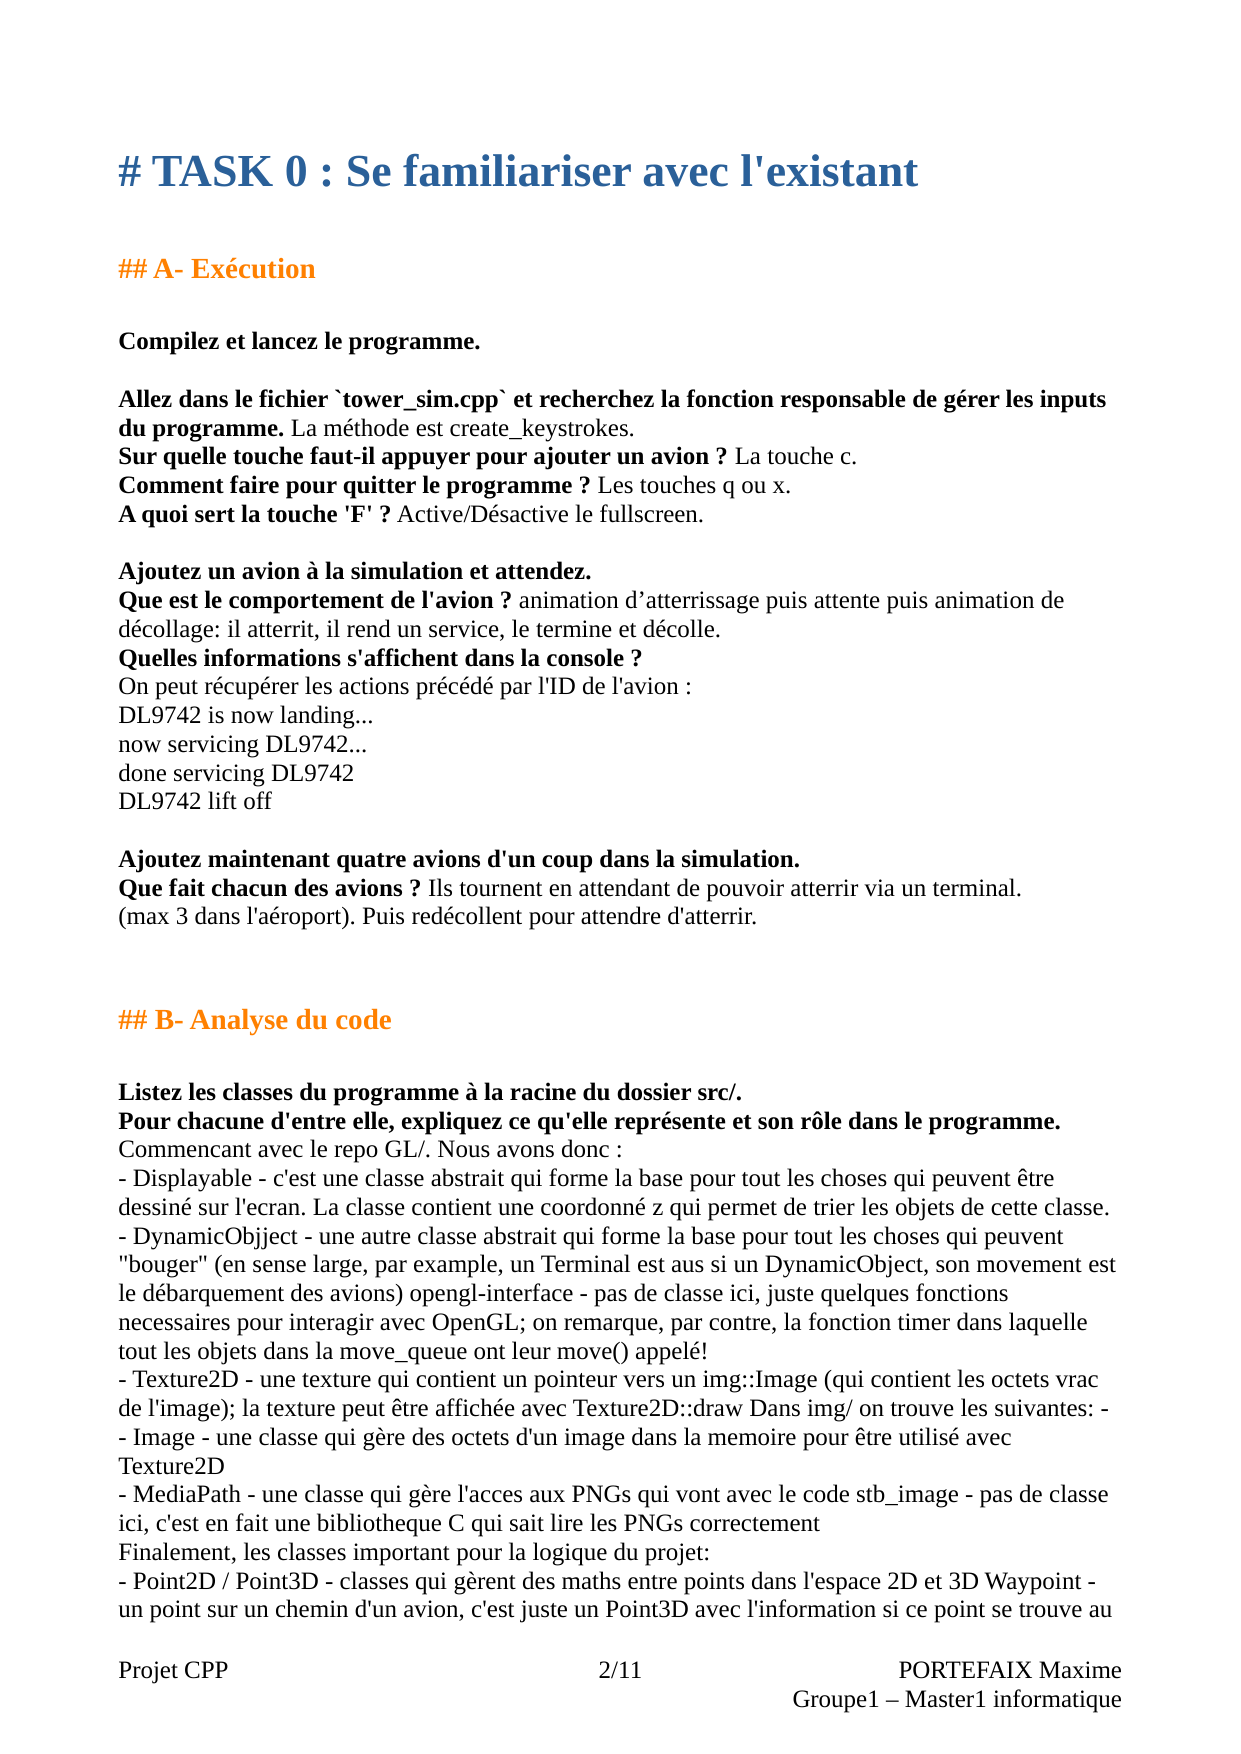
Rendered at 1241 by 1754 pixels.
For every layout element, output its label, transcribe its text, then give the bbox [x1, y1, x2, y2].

text Finalement, les classes important pour la logique du projet: [118, 1537, 1122, 1566]
text - MediaPath - une classe qui gère l'acces aux PNGs qui vont avec le code stb_image - pas de classe ici, c'est en fait une bibliotheque C qui sait lire les PNGs correctement [118, 1479, 1122, 1537]
text - Displayable - c'est une classe abstrait qui forme la base pour tout les choses qui peuvent être dessiné sur l'ecran. La classe contient une coordonné z qui permet de trier les objets de cette classe. - DynamicObjject - une autre classe abstrait qui forme la base pour tout les choses qui peuvent "bouger" (en sense large, par example, un Terminal est aus si un DynamicObject, son movement est le débarquement des avions) opengl-interface - pas de classe ici, juste quelques fonctions necessaires pour interagir avec OpenGL; on remarque, par contre, la fonction timer dans laquelle tout les objets dans la move_queue ont leur move() appelé! [118, 1163, 1122, 1364]
text Listez les classes du programme à la racine du dossier src/. [118, 1077, 1122, 1106]
text done servicing DL9742 [118, 758, 1122, 786]
subtitle ## B- Analyse du code [118, 1002, 1122, 1036]
text Commencant avec le repo GL/. Nous avons donc : [118, 1134, 1122, 1163]
subtitle ## A- Exécution [118, 252, 1122, 285]
text Ajoutez maintenant quatre avions d'un coup dans la simulation. [118, 844, 1122, 873]
text DL9742 lift off [118, 786, 1122, 815]
text Pour chacune d'entre elle, expliquez ce qu'elle représente et son rôle dans le programme. [118, 1106, 1122, 1134]
text Quelles informations s'affichent dans la console ? [118, 643, 1122, 671]
text - Texture2D - une texture qui contient un pointeur vers un img::Image (qui contient les octets vrac de l'image); la texture peut être affichée avec Texture2D::draw Dans img/ on trouve les suivantes: - - Image - une classe qui gère des octets d'un image dans la memoire pour être utilisé avec Texture2D [118, 1364, 1122, 1479]
text DL9742 is now landing... [118, 700, 1122, 729]
text On peut récupérer les actions précédé par l'ID de l'avion : [118, 671, 1122, 700]
text Sur quelle touche faut-il appuyer pour ajouter un avion ? La touche c. [118, 441, 1122, 470]
text Compilez et lancez le programme. [118, 326, 1122, 355]
text Comment faire pour quitter le programme ? Les touches q ou x. [118, 470, 1122, 499]
text A quoi sert la touche 'F' ? Active/Désactive le fullscreen. [118, 499, 1122, 528]
text Que est le comportement de l'avion ? animation d’atterrissage puis attente puis animation de décollage: il atterrit, il rend un service, le termine et décolle. [118, 585, 1122, 643]
text Ajoutez un avion à la simulation et attendez. [118, 556, 1122, 585]
text - Point2D / Point3D - classes qui gèrent des maths entre points dans l'espace 2D et 3D Waypoint - un point sur un chemin d'un avion, c'est juste un Point3D avec l'information si ce point se trouve au [118, 1566, 1122, 1623]
text (max 3 dans l'aéroport). Puis redécollent pour attendre d'atterrir. [118, 901, 1122, 930]
subtitle # TASK 0 : Se familiariser avec l'existant [118, 143, 1122, 196]
text Que fait chacun des avions ? Ils tournent en attendant de pouvoir atterrir via un terminal. [118, 873, 1122, 901]
text Allez dans le fichier `tower_sim.cpp` et recherchez la fonction responsable de gérer les inputs du programme. La méthode est create_keystrokes. [118, 384, 1122, 441]
text now servicing DL9742... [118, 729, 1122, 758]
